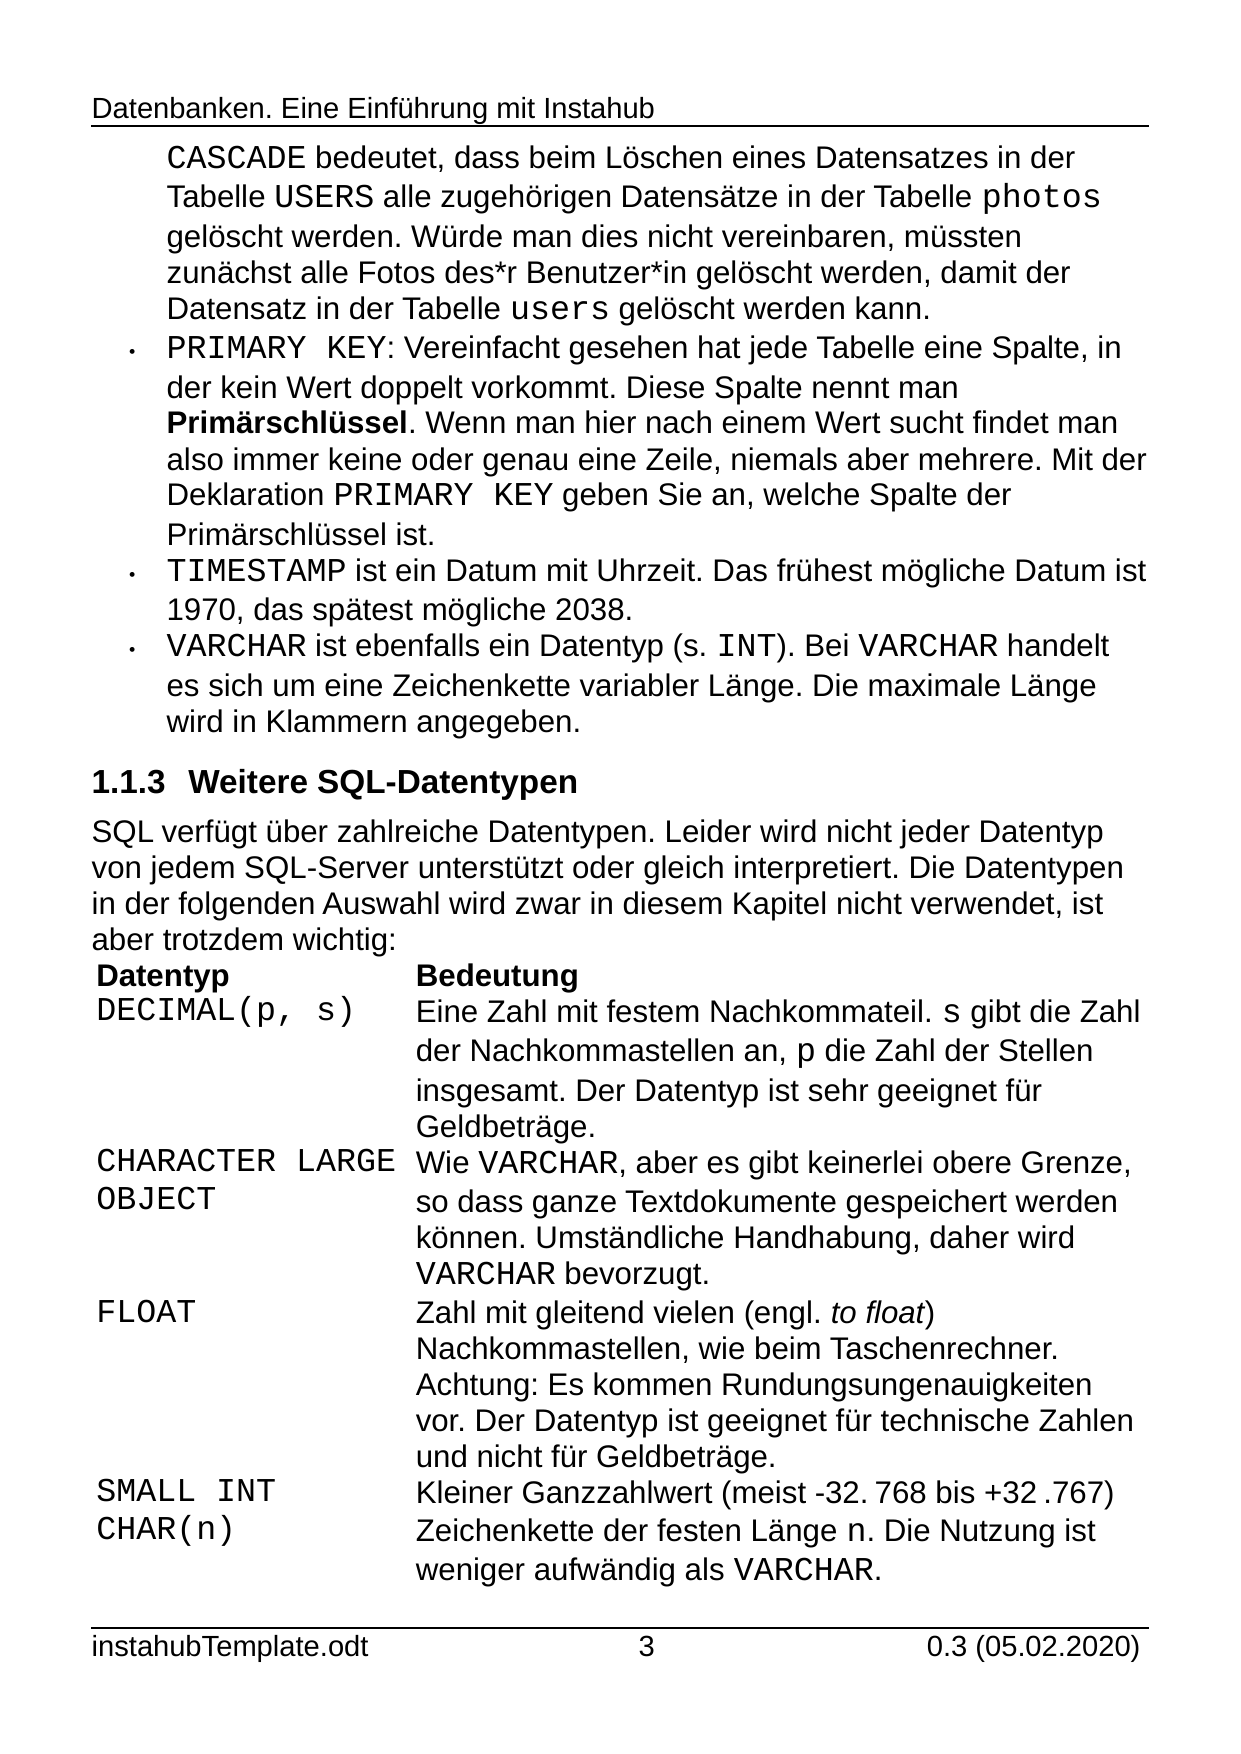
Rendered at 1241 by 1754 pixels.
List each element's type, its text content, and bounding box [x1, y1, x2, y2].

table_cell Zeichenkette der festen Länge n. Die Nutzung ist weniger aufwändig als VARCHAR. [411, 1512, 1149, 1591]
table_cell CHARACTER LARGE OBJECT [91, 1144, 411, 1294]
subtitle Weitere SQL-Datentypen [91, 762, 1149, 801]
text SQL verfügt über zahlreiche Datentypen. Leider wird nicht jeder Datentyp von jedem SQL-Server unterstützt oder gleich interpretiert. Die Datentypen in der folgenden Auswahl wird zwar in diesem Kapitel nicht verwendet, ist aber trotzdem wichtig: [91, 813, 1149, 957]
list CASCADE bedeutet, dass beim Löschen eines Datensatzes in der Tabelle USERS alle zugehörigen Datensätze in der Tabelle photos gelöscht werden. Würde man dies nicht vereinbaren, müssten zunächst alle Fotos des*r Benutzer*in gelöscht werden, damit der Datensatz in der Tabelle users gelöscht werden kann. [129, 139, 1149, 329]
table_header Bedeutung [411, 957, 1149, 993]
table_cell SMALL INT [91, 1474, 411, 1512]
table_cell Zahl mit gleitend vielen (engl. to float) Nachkommastellen, wie beim Taschenrechner. Achtung: Es kommen Rundungsungenauigkeiten vor. Der Datentyp ist geeignet für technische Zahlen und nicht für Geldbeträge. [411, 1295, 1149, 1474]
table_cell CHAR(n) [91, 1512, 411, 1591]
table_cell FLOAT [91, 1295, 411, 1474]
list TIMESTAMP ist ein Datum mit Uhrzeit. Das frühest mögliche Datum ist 1970, das spätest mögliche 2038. [129, 552, 1149, 627]
list VARCHAR ist ebenfalls ein Datentyp (s. INT). Bei VARCHAR handelt es sich um eine Zeichenkette variabler Länge. Die maximale Länge wird in Klammern angegeben. [129, 627, 1149, 739]
list PRIMARY KEY: Vereinfacht gesehen hat jede Tabelle eine Spalte, in der kein Wert doppelt vorkommt. Diese Spalte nennt man Primärschlüssel. Wenn man hier nach einem Wert sucht findet man also immer keine oder genau eine Zeile, niemals aber mehrere. Mit der Deklaration PRIMARY KEY geben Sie an, welche Spalte der Primärschlüssel ist. [129, 329, 1149, 552]
table_header Datentyp [91, 957, 411, 993]
table_cell Kleiner Ganzzahlwert (meist -32. 768 bis +32 .767) [411, 1474, 1149, 1512]
table_cell Wie VARCHAR, aber es gibt keinerlei obere Grenze, so dass ganze Textdokumente gespeichert werden können. Umständliche Handhabung, daher wird VARCHAR bevorzugt. [411, 1144, 1149, 1294]
table_cell Eine Zahl mit festem Nachkommateil. s gibt die Zahl der Nachkommastellen an, p die Zahl der Stellen insgesamt. Der Datentyp ist sehr geeignet für Geldbeträge. [411, 993, 1149, 1144]
table_cell DECIMAL(p, s) [91, 993, 411, 1144]
